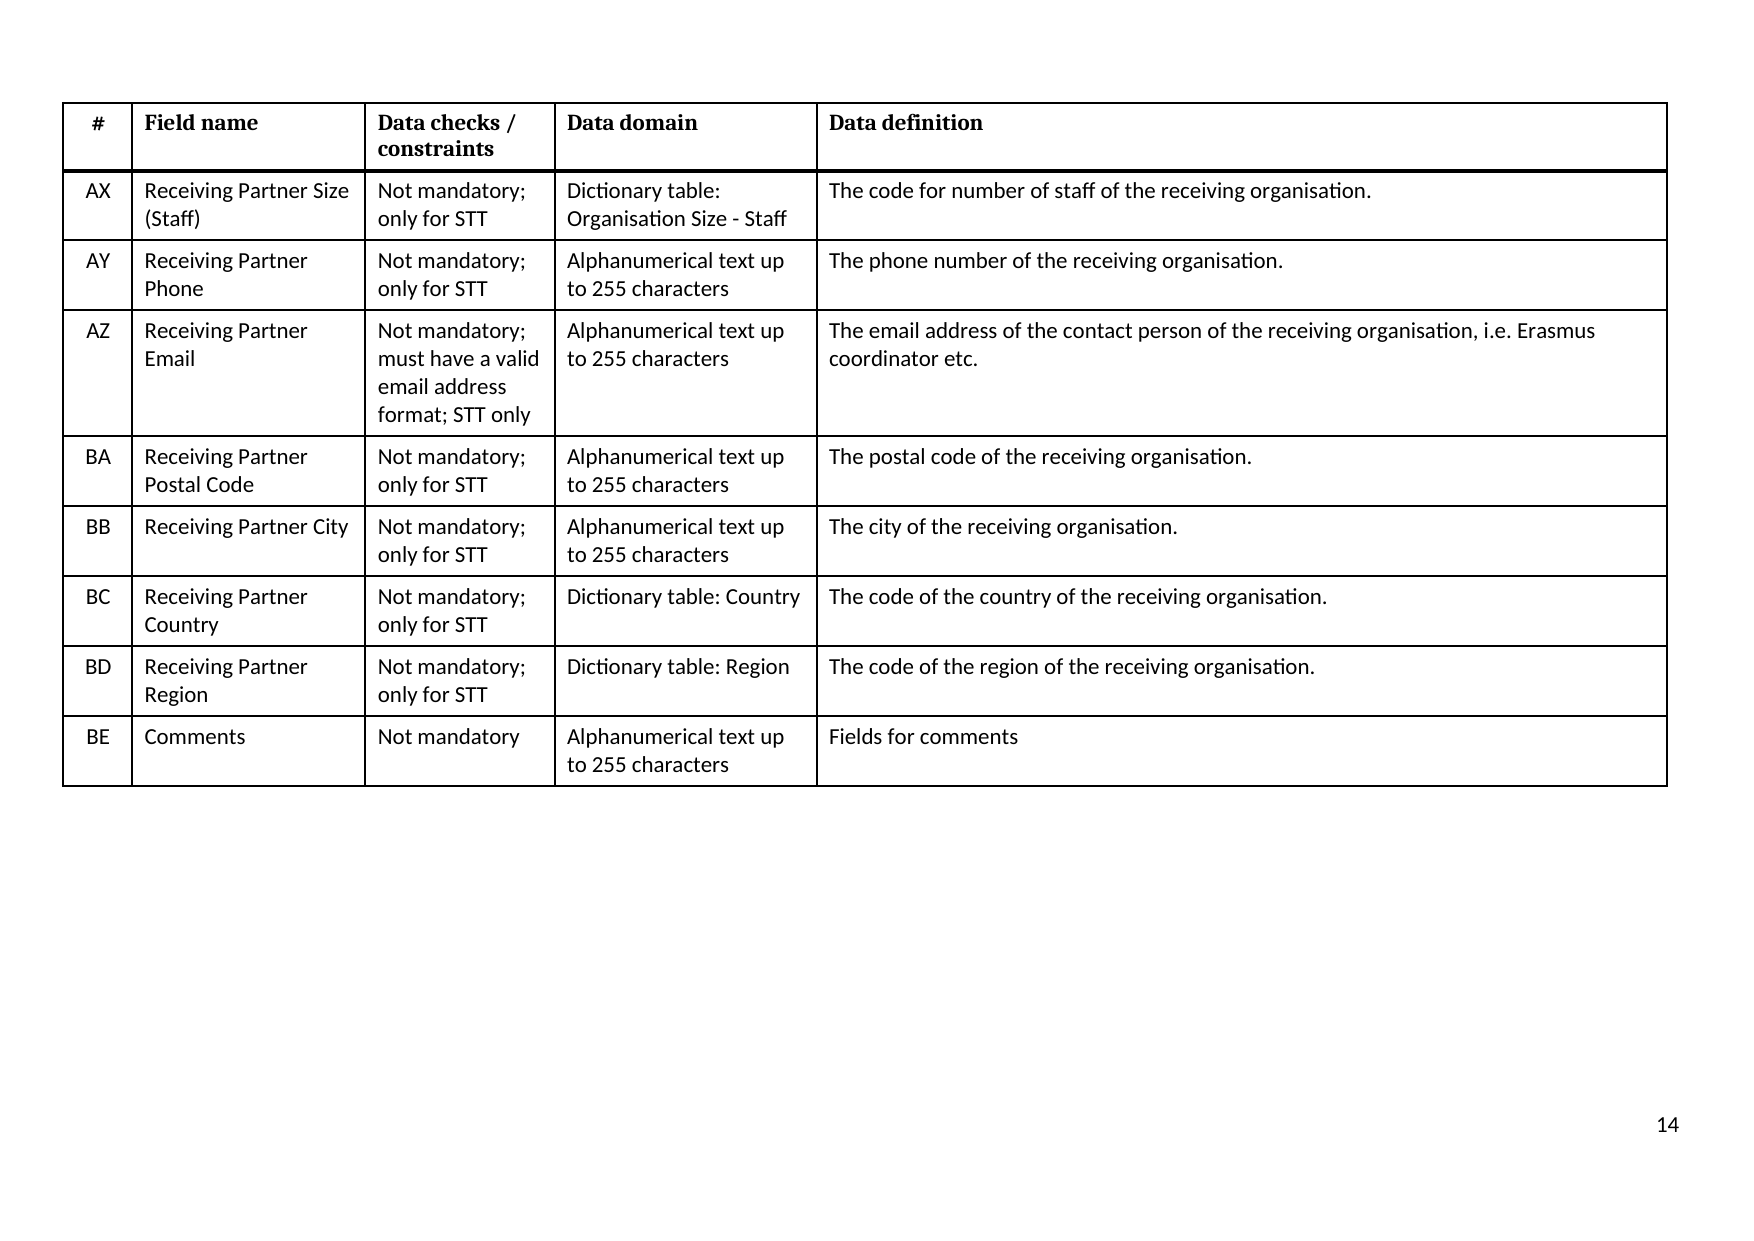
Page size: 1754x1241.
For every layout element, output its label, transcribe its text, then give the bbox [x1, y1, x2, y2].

table_cell The city of the receiving organisation. [818, 507, 1666, 574]
table_cell AX [64, 173, 131, 238]
table_cell BB [64, 507, 131, 574]
table_cell Not mandatory; only for STT [366, 241, 554, 308]
table_cell AY [64, 241, 131, 308]
table_cell Receiving Partner Postal Code [133, 437, 364, 504]
table_cell Receiving Partner Email [133, 311, 364, 434]
table_cell Receiving Partner Country [133, 577, 364, 644]
table_cell The code of the country of the receiving organisation. [818, 577, 1666, 644]
table_cell BA [64, 437, 131, 504]
table_cell Not mandatory; only for STT [366, 507, 554, 574]
table_cell Receiving Partner City [133, 507, 364, 574]
table_cell Alphanumerical text up to 255 characters [556, 717, 816, 784]
table_cell Not mandatory; must have a valid email address format; STT only [366, 311, 554, 434]
table_cell Comments [133, 717, 364, 784]
table_header # [64, 104, 131, 168]
table_cell BD [64, 647, 131, 714]
table_cell Alphanumerical text up to 255 characters [556, 241, 816, 308]
table_cell Receiving Partner Region [133, 647, 364, 714]
table_cell Dictionary table: Region [556, 647, 816, 714]
table_header Data definition [818, 104, 1666, 168]
table_cell The code of the region of the receiving organisation. [818, 647, 1666, 714]
table_cell AZ [64, 311, 131, 434]
table_cell Alphanumerical text up to 255 characters [556, 311, 816, 434]
table_cell The postal code of the receiving organisation. [818, 437, 1666, 504]
table_cell Not mandatory; only for STT [366, 577, 554, 644]
table_cell Not mandatory; only for STT [366, 437, 554, 504]
table_cell The code for number of staff of the receiving organisation. [818, 173, 1666, 238]
table_cell Dictionary table: Country [556, 577, 816, 644]
table_cell Receiving Partner Phone [133, 241, 364, 308]
table_cell Receiving Partner Size (Staff) [133, 173, 364, 238]
table_header Data domain [556, 104, 816, 168]
table_cell Fields for comments [818, 717, 1666, 784]
table_cell Not mandatory; only for STT [366, 647, 554, 714]
table_cell The phone number of the receiving organisation. [818, 241, 1666, 308]
table_cell Not mandatory; only for STT [366, 173, 554, 238]
table_cell BC [64, 577, 131, 644]
table_header Data checks / constraints [366, 104, 554, 168]
table_cell The email address of the contact person of the receiving organisation, i.e. Erasmus coordinator etc. [818, 311, 1666, 434]
table_cell Not mandatory [366, 717, 554, 784]
table_cell Alphanumerical text up to 255 characters [556, 437, 816, 504]
table_cell BE [64, 717, 131, 784]
table_cell Dictionary table: Organisation Size - Staff [556, 173, 816, 238]
table_cell Alphanumerical text up to 255 characters [556, 507, 816, 574]
table_header Field name [133, 104, 364, 168]
